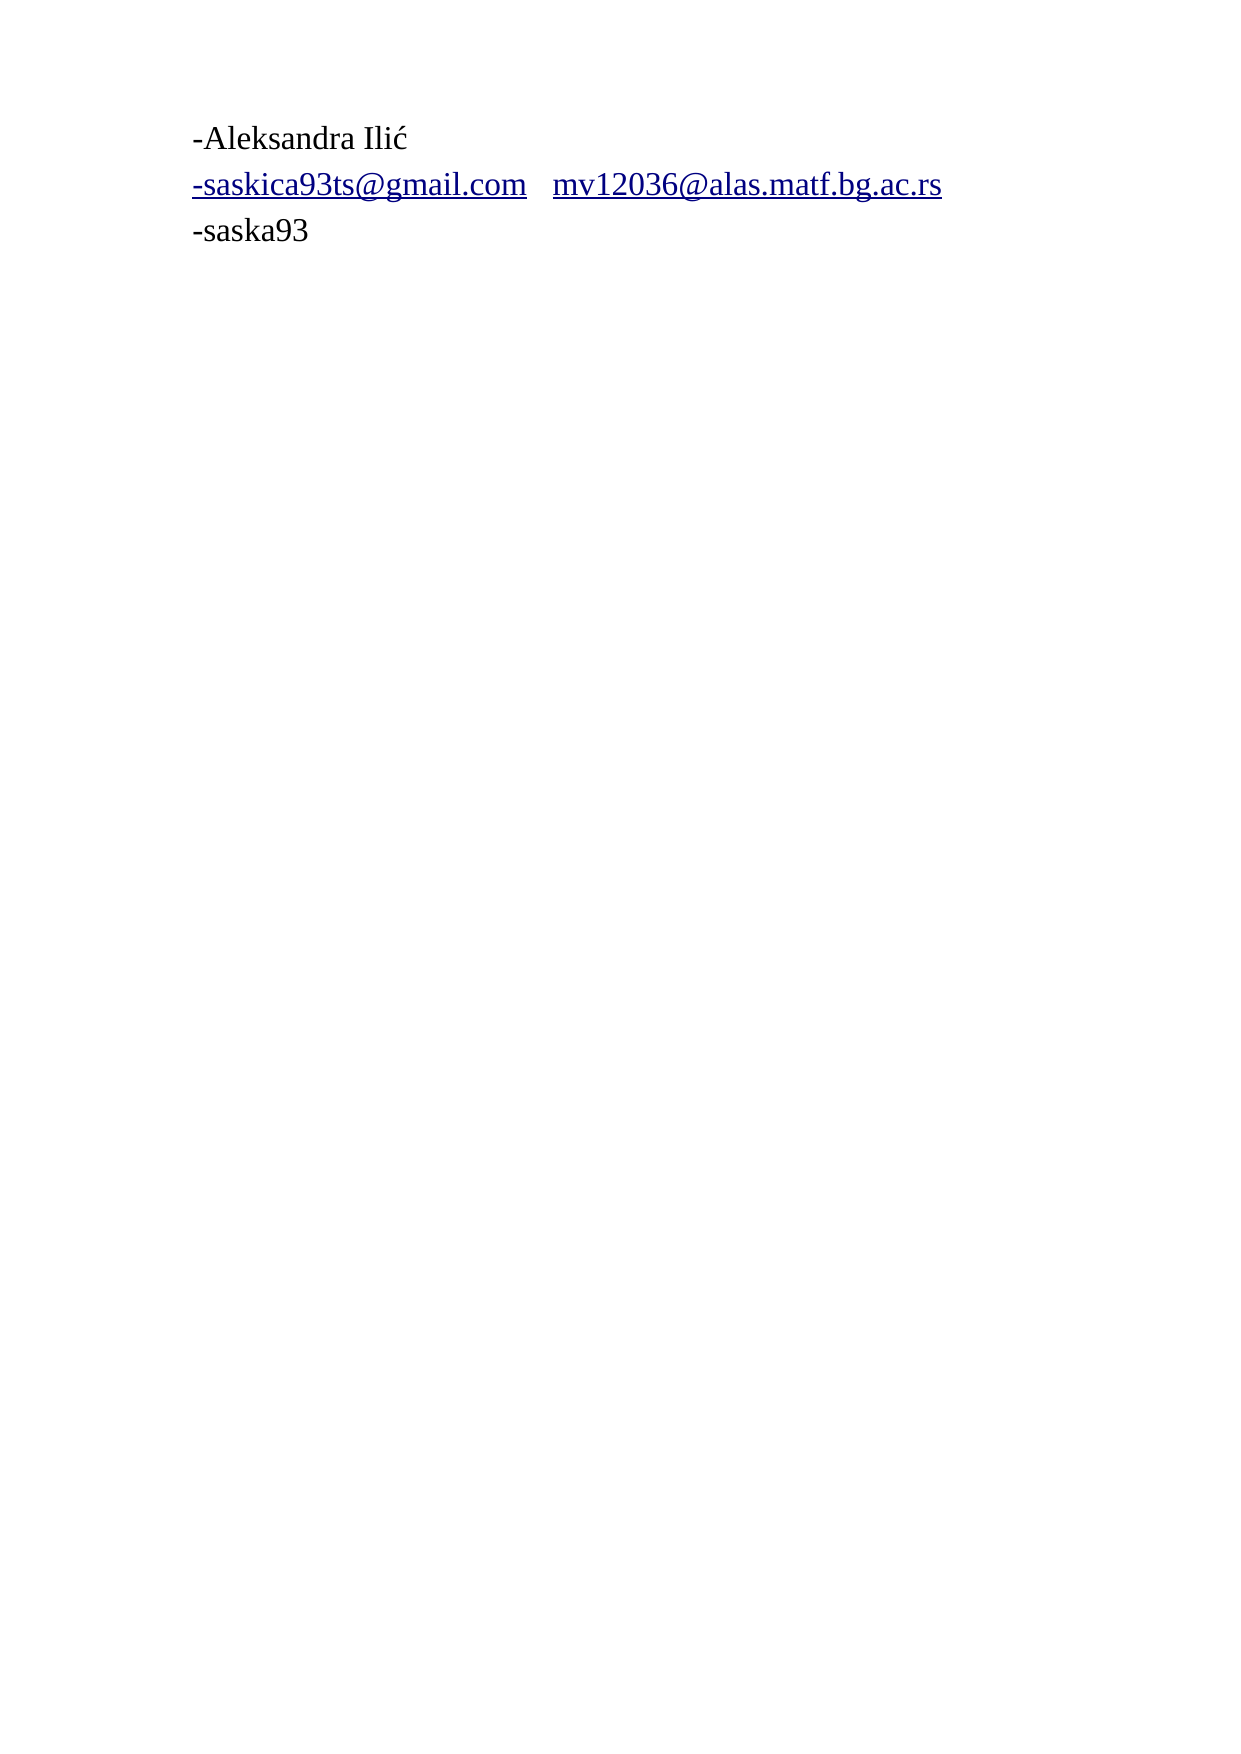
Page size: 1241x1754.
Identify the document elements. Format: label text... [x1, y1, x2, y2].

text -saskica93ts@gmail.com mv12036@alas.matf.bg.ac.rs [118, 164, 1122, 202]
text -Aleksandra Ilić [118, 118, 1122, 156]
text -saska93 [118, 210, 1122, 248]
